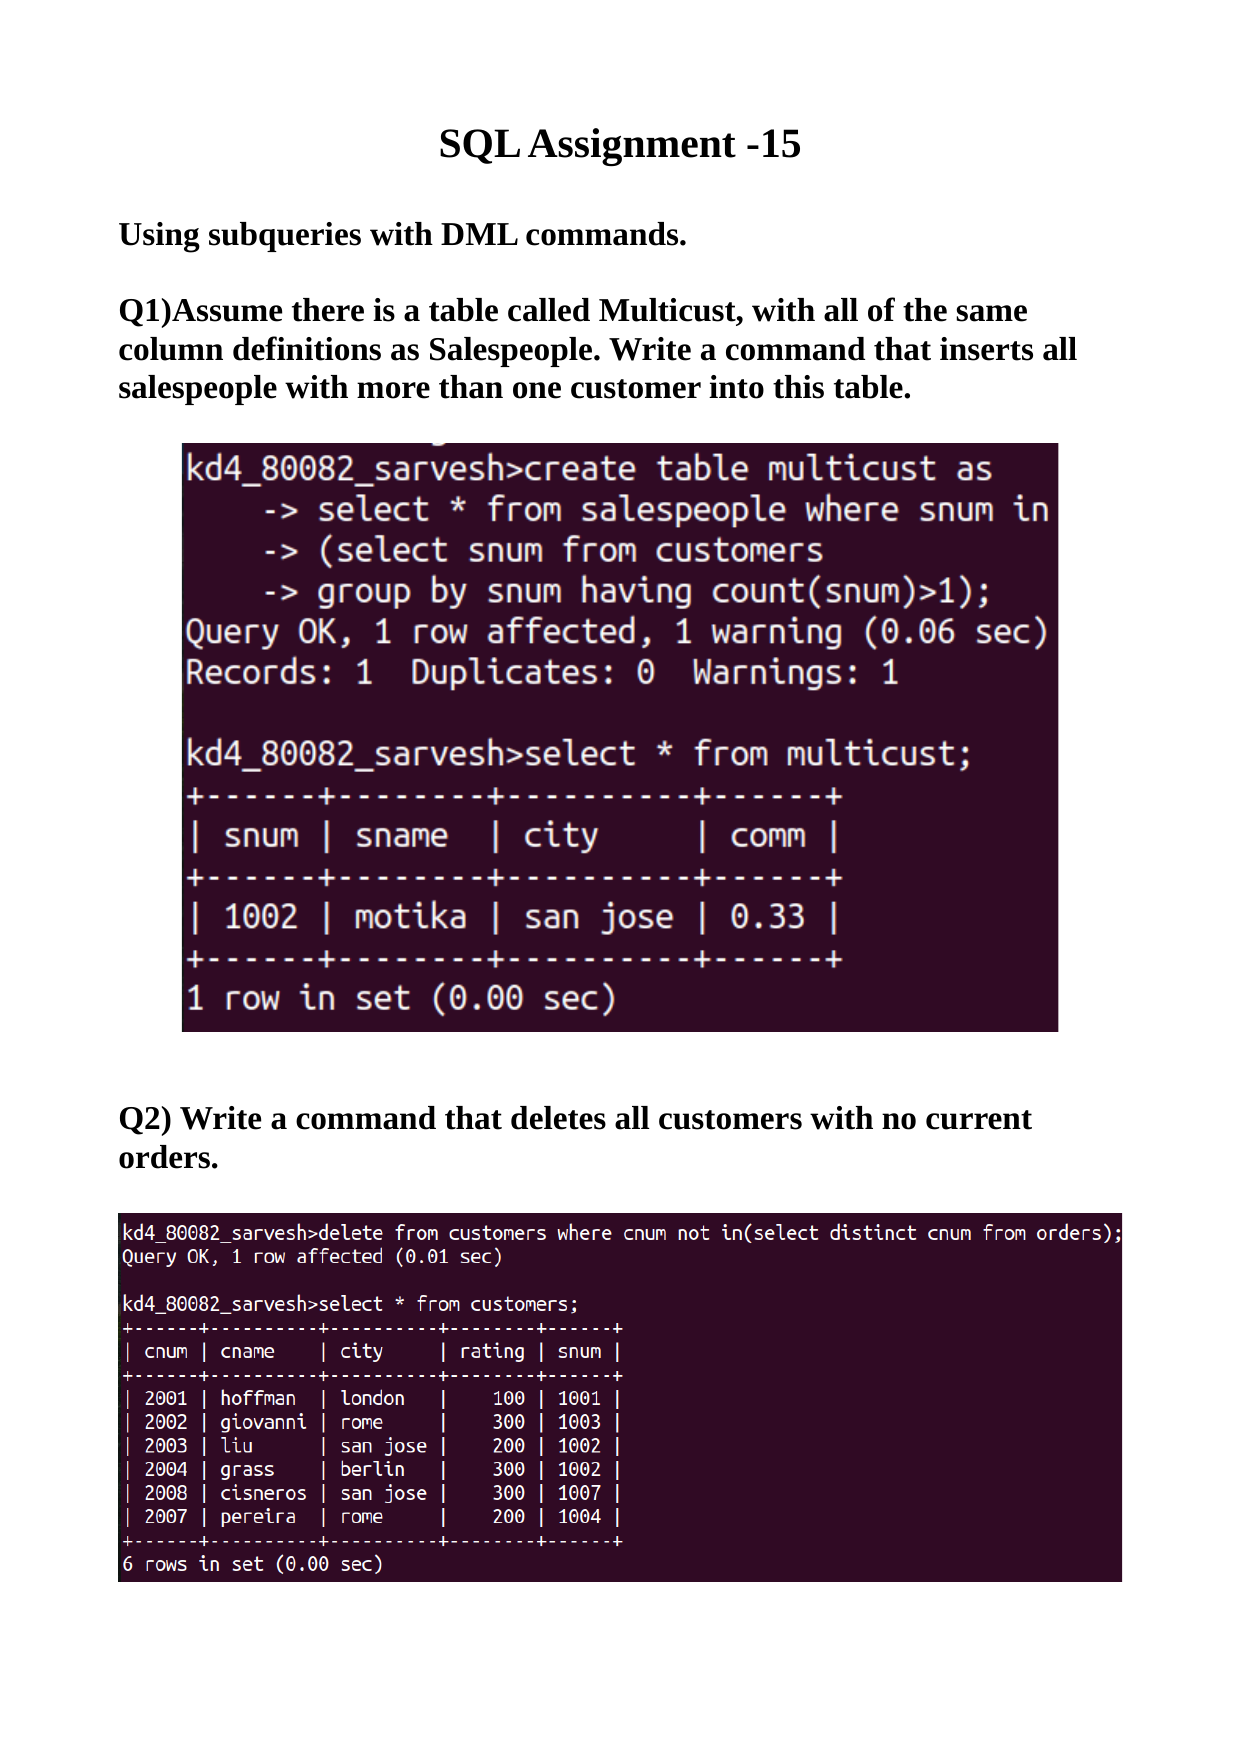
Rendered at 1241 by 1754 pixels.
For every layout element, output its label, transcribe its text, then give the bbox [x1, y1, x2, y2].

text Using subqueries with DML commands. [118, 214, 1122, 252]
text Q2) Write a command that deletes all customers with no current orders. [118, 1098, 1122, 1175]
text Q1)Assume there is a table called Multicust, with all of the same column definitions as Salespeople. Write a command that inserts all salespeople with more than one customer into this table. [118, 291, 1122, 406]
picture [118, 1213, 1123, 1582]
picture [181, 443, 1059, 1032]
text SQL Assignment -15 [118, 118, 1122, 166]
